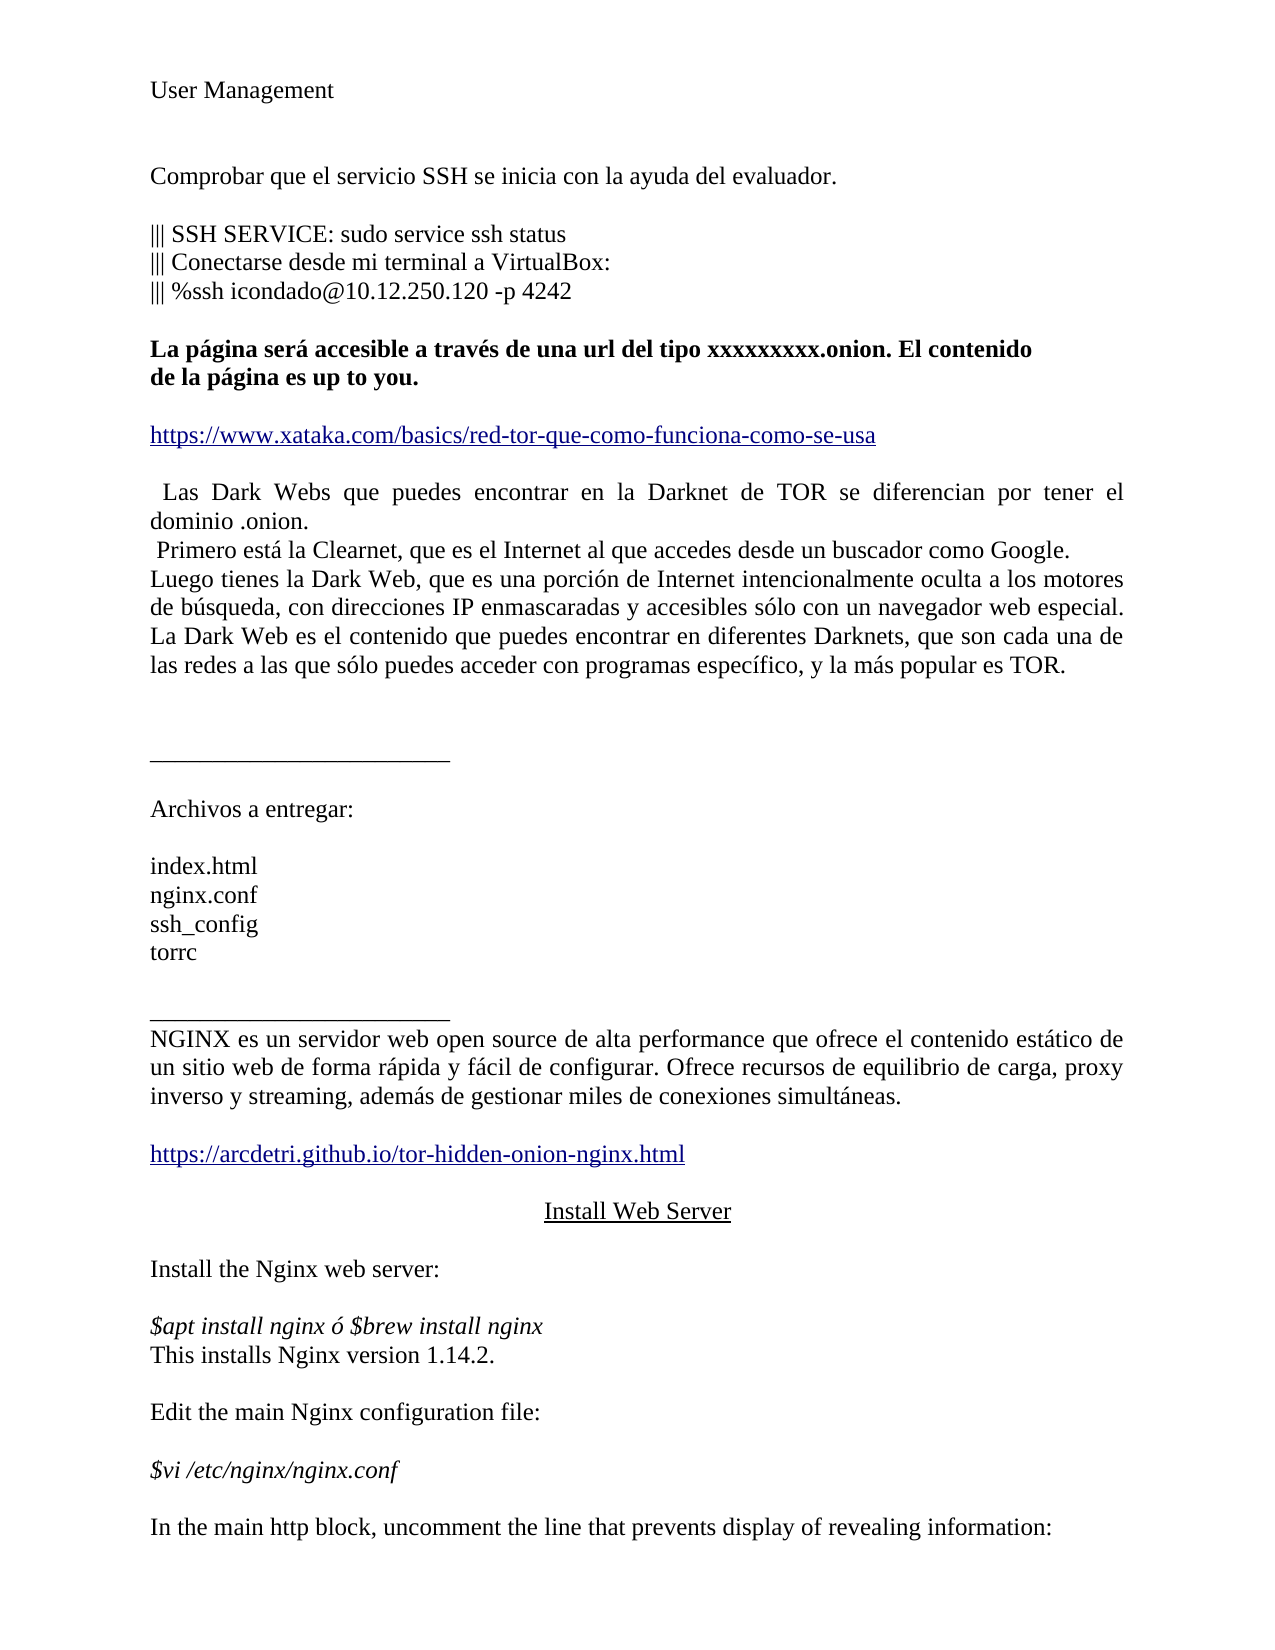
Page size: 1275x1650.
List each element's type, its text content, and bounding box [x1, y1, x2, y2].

text Primero está la Clearnet, que es el Internet al que accedes desde un buscador como Google. [150, 535, 1125, 564]
text ssh_config [150, 909, 1125, 937]
text Install the Nginx web server: [150, 1254, 1125, 1282]
text La página será accesible a través de una url del tipo xxxxxxxxx.onion. El contenido [150, 334, 1125, 362]
text Install Web Server [150, 1196, 1125, 1225]
text This installs Nginx version 1.14.2. [150, 1340, 1125, 1369]
text torrc [150, 937, 1125, 966]
text ||| %ssh icondado@10.12.250.120 -p 4242 [150, 276, 1125, 305]
text $vi /etc/nginx/nginx.conf [150, 1455, 1125, 1484]
text ||| Conectarse desde mi terminal a VirtualBox: [150, 247, 1125, 276]
text index.html [150, 851, 1125, 880]
text Edit the main Nginx configuration file: [150, 1397, 1125, 1426]
text In the main http block, uncomment the line that prevents display of revealing information: [150, 1512, 1125, 1541]
text $apt install nginx ó $brew install nginx [150, 1311, 1125, 1340]
text https://www.xataka.com/basics/red-tor-que-como-funciona-como-se-usa [150, 420, 1125, 449]
text ________________________ [150, 995, 1125, 1024]
text de la página es up to you. [150, 362, 1125, 391]
text ||| SSH SERVICE: sudo service ssh status [150, 219, 1125, 247]
text User Management [150, 75, 1125, 104]
text Las Dark Webs que puedes encontrar en la Darknet de TOR se diferencian por tener el dominio .onion. [150, 477, 1125, 535]
text nginx.conf [150, 880, 1125, 909]
text ________________________ [150, 736, 1125, 765]
text Archivos a entregar: [150, 794, 1125, 822]
text Comprobar que el servicio SSH se inicia con la ayuda del evaluador. [150, 161, 1125, 190]
text Luego tienes la Dark Web, que es una porción de Internet intencionalmente oculta a los motores de búsqueda, con direcciones IP enmascaradas y accesibles sólo con un navegador web especial. La Dark Web es el contenido que puedes encontrar en diferentes Darknets, que son cada una de las redes a las que sólo puedes acceder con programas específico, y la más popular es TOR. [150, 564, 1125, 679]
text https://arcdetri.github.io/tor-hidden-onion-nginx.html [150, 1139, 1125, 1167]
text NGINX es un servidor web open source de alta performance que ofrece el contenido estático de un sitio web de forma rápida y fácil de configurar. Ofrece recursos de equilibrio de carga, proxy inverso y streaming, además de gestionar miles de conexiones simultáneas. [150, 1024, 1125, 1110]
